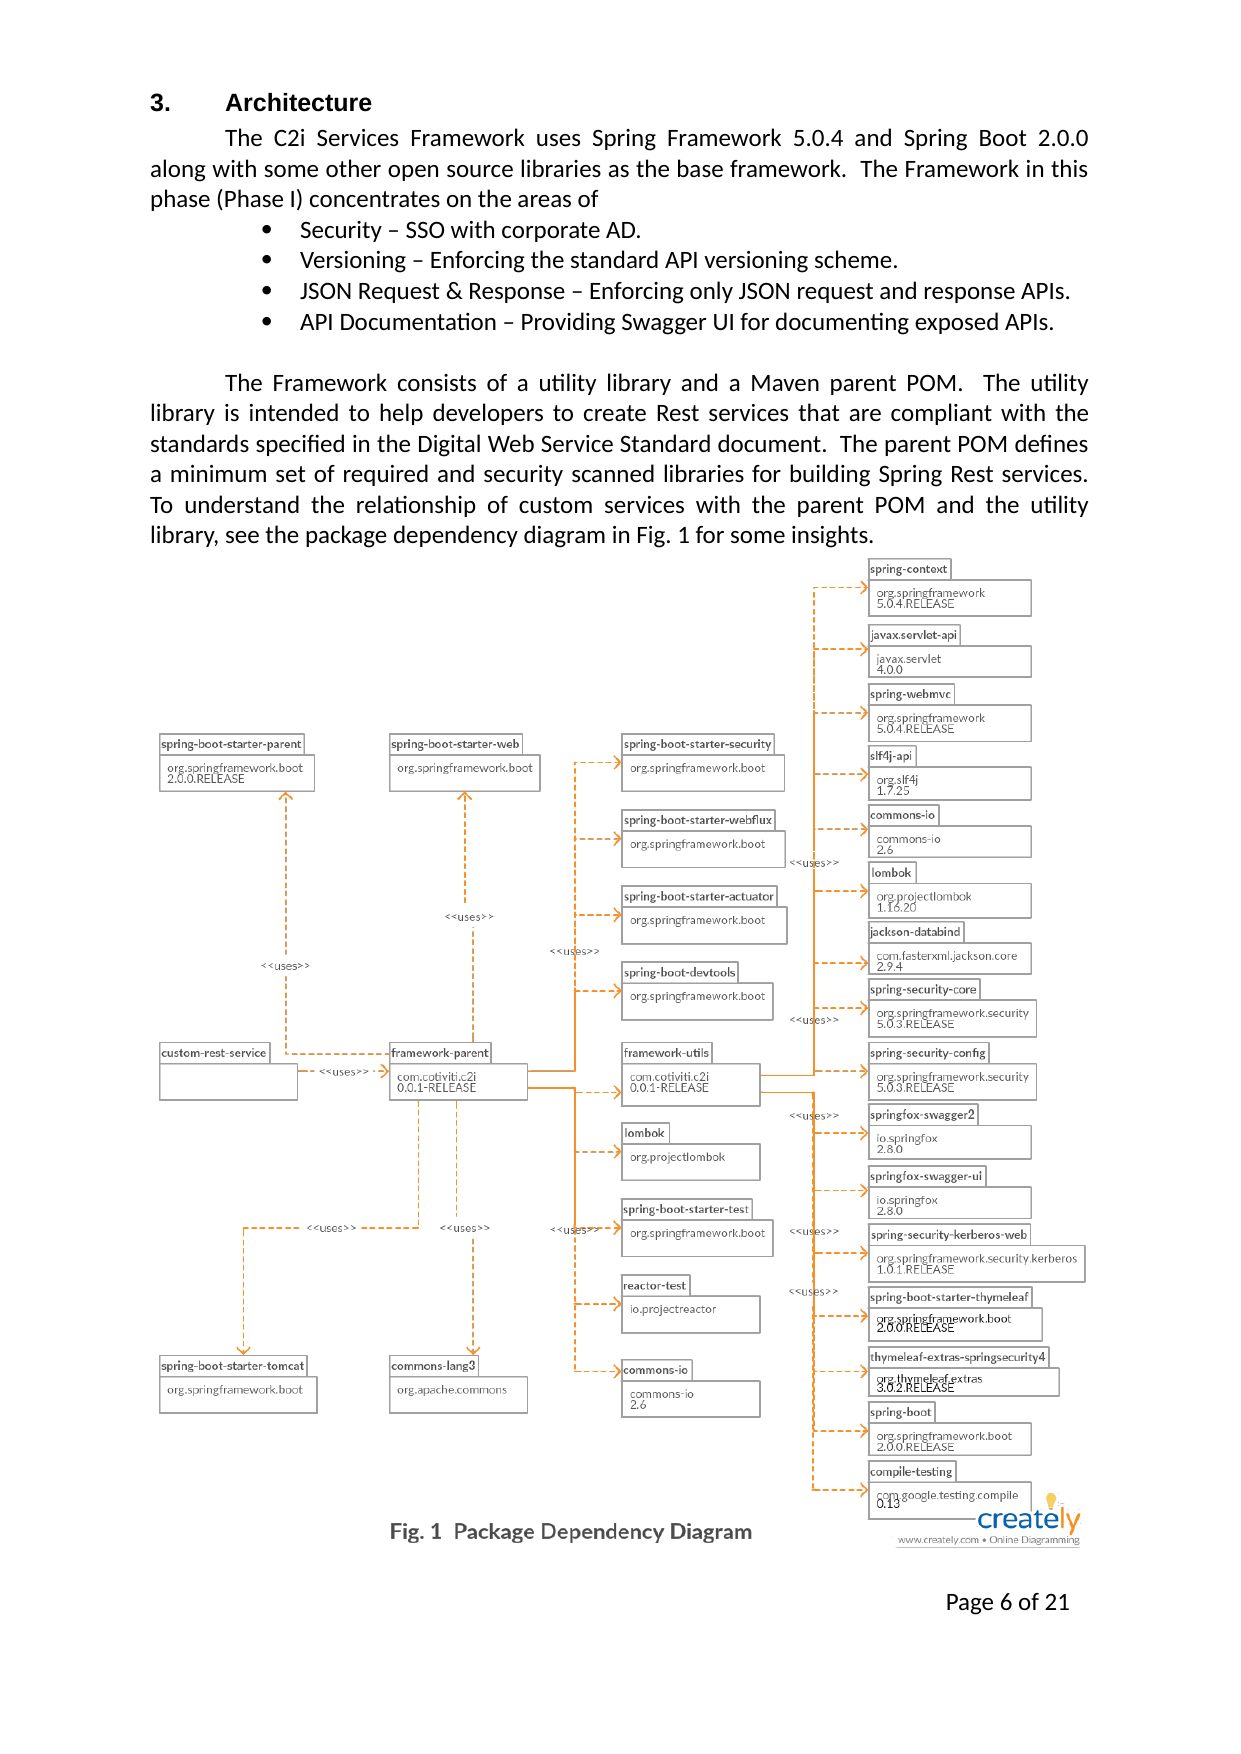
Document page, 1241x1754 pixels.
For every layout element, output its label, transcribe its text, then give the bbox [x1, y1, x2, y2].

text The Framework consists of a utility library and a Maven parent POM. The utility library is intended to help developers to create Rest services that are compliant with the standards specified in the Digital Web Service Standard document. The parent POM defines a minimum set of required and security scanned libraries for building Spring Rest services. To understand the relationship of custom services with the parent POM and the utility library, see the package dependency diagram in Fig. 1 for some insights. [150, 367, 1090, 549]
list JSON Request & Response – Enforcing only JSON request and response APIs. [262, 275, 1090, 306]
text The C2i Services Framework uses Spring Framework 5.0.4 and Spring Boot 2.0.0 along with some other open source libraries as the base framework. The Framework in this phase (Phase I) concentrates on the areas of [150, 122, 1090, 214]
list Security – SSO with corporate AD. [262, 214, 1090, 244]
list Versioning – Enforcing the standard API versioning scheme. [262, 244, 1090, 275]
subtitle Architecture [150, 87, 1090, 116]
list API Documentation – Providing Swagger UI for documenting exposed APIs. [262, 306, 1090, 336]
picture [150, 549, 1091, 1553]
